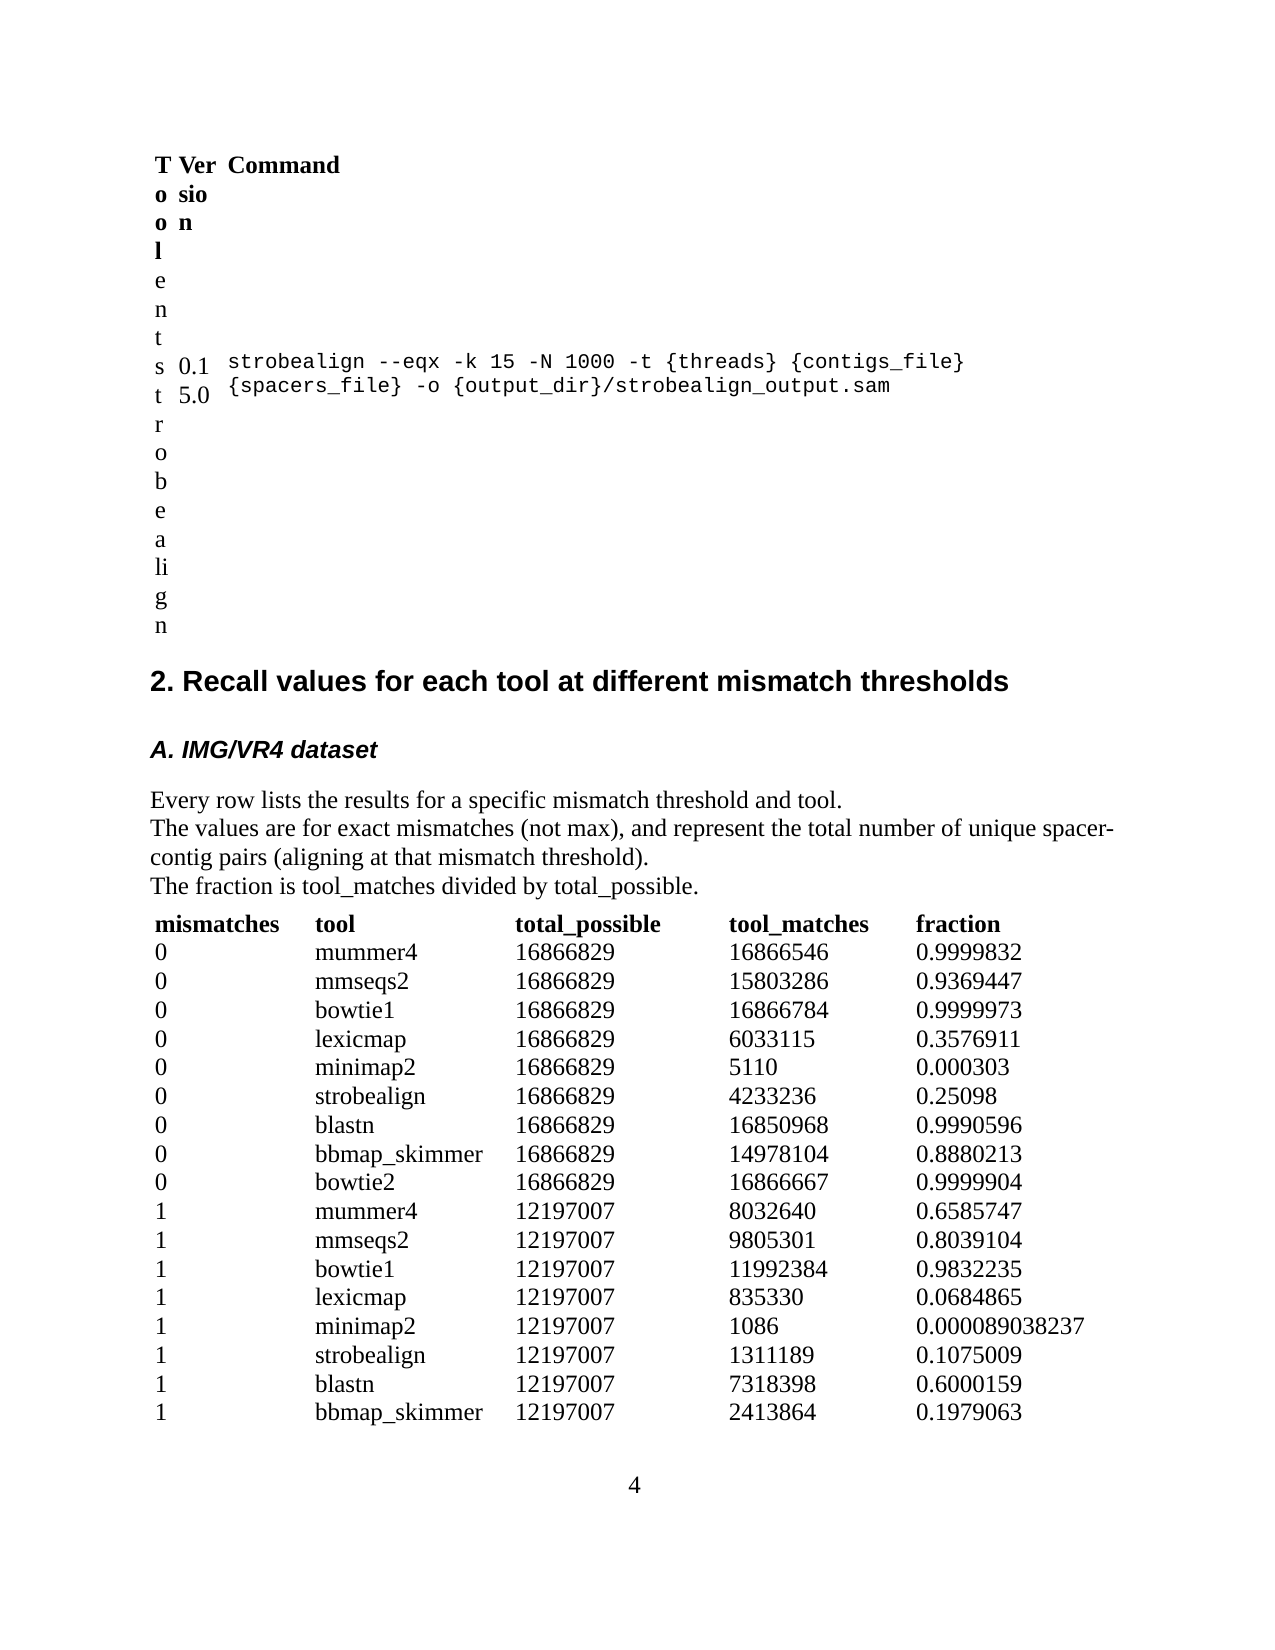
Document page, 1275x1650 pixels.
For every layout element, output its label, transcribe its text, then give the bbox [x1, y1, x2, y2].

text Every row lists the results for a specific mismatch threshold and tool. The values are for exact mismatches (not max), and represent the total number of unique spacer-contig pairs (aligning at that mismatch threshold). The fraction is tool_matches divided by total_possible. [150, 785, 1125, 900]
table_cell 0 [150, 1081, 310, 1110]
table_cell 0.9369447 [911, 966, 1125, 995]
table_cell bbmap_skimmer [310, 1398, 511, 1426]
table_header total_possible [511, 909, 724, 937]
table_cell 1311189 [724, 1340, 911, 1369]
table_cell 12197007 [511, 1196, 724, 1225]
table_cell 0.8880213 [911, 1139, 1125, 1167]
table_cell 16866829 [511, 995, 724, 1024]
table_header mismatches [150, 909, 310, 937]
table_header tool_matches [724, 909, 911, 937]
table_cell 8032640 [724, 1196, 911, 1225]
table_cell 16866546 [724, 938, 911, 966]
table_cell strobealign [310, 1340, 511, 1369]
table_cell 16866829 [511, 1024, 724, 1052]
table_cell bowtie1 [310, 995, 511, 1024]
table_cell 15803286 [724, 966, 911, 995]
table_cell spacer_containment [150, 265, 174, 351]
table_cell 0.8039104 [911, 1225, 1125, 1254]
table_cell minimap2 [310, 1311, 511, 1340]
table_cell 16866829 [511, 1168, 724, 1196]
table_cell 12197007 [511, 1283, 724, 1311]
table_cell 1 [150, 1254, 310, 1282]
table_cell 16866829 [511, 1110, 724, 1139]
table_cell strobealign --eqx -k 15 -N 1000 -t {threads} {contigs_file} {spacers_file} -o {output_dir}/strobealign_output.sam [223, 351, 1125, 639]
table_cell spacer-containment --n-threads {threads} {contigs_file} {spacers_file} > {output_dir}/spacer_containment_output.tsv [223, 265, 1125, 351]
subtitle 2. Recall values for each tool at different mismatch thresholds [150, 664, 1125, 697]
table_cell 1 [150, 1196, 310, 1225]
table_cell mmseqs2 [310, 1225, 511, 1254]
table_cell 0 [150, 1139, 310, 1167]
table_cell 12197007 [511, 1398, 724, 1426]
table_cell 16866829 [511, 1139, 724, 1167]
table_header Command [223, 150, 1125, 265]
table_cell 9805301 [724, 1225, 911, 1254]
table_cell 0 [150, 1168, 310, 1196]
table_cell 4233236 [724, 1081, 911, 1110]
table_cell 0 [150, 1024, 310, 1052]
table_cell 16866829 [511, 1053, 724, 1081]
table_cell 0.9999832 [911, 938, 1125, 966]
table_cell 0.1.0 [174, 265, 223, 351]
table_cell bbmap_skimmer [310, 1139, 511, 1167]
table_cell 0.3576911 [911, 1024, 1125, 1052]
table_cell strobealign [310, 1081, 511, 1110]
table_cell 0.1075009 [911, 1340, 1125, 1369]
table_cell 1 [150, 1225, 310, 1254]
table_cell 16866829 [511, 938, 724, 966]
table_cell 12197007 [511, 1225, 724, 1254]
table_cell 0.6585747 [911, 1196, 1125, 1225]
table_cell 7318398 [724, 1369, 911, 1397]
table_cell 11992384 [724, 1254, 911, 1282]
table_cell blastn [310, 1369, 511, 1397]
table_cell 0 [150, 1053, 310, 1081]
table_cell 16866784 [724, 995, 911, 1024]
table_cell blastn [310, 1110, 511, 1139]
table_cell minimap2 [310, 1053, 511, 1081]
table_header Version [174, 150, 223, 265]
table_cell 0.15.0 [174, 351, 223, 639]
table_cell 0.25098 [911, 1081, 1125, 1110]
table_cell 16866829 [511, 1081, 724, 1110]
table_header Tool [150, 150, 174, 265]
table_cell 12197007 [511, 1369, 724, 1397]
table_cell 0.9990596 [911, 1110, 1125, 1139]
table_cell mmseqs2 [310, 966, 511, 995]
table_cell 6033115 [724, 1024, 911, 1052]
table_cell 0 [150, 1110, 310, 1139]
table_cell lexicmap [310, 1024, 511, 1052]
table_cell 2413864 [724, 1398, 911, 1426]
subtitle A. IMG/VR4 dataset [150, 735, 1125, 763]
table_cell 0.000089038237 [911, 1311, 1125, 1340]
table_cell 12197007 [511, 1311, 724, 1340]
table_cell strobealign [150, 351, 174, 639]
table_cell 0 [150, 938, 310, 966]
table_cell 0.1979063 [911, 1398, 1125, 1426]
table_cell 0.9832235 [911, 1254, 1125, 1282]
table_cell 1 [150, 1398, 310, 1426]
table_header fraction [911, 909, 1125, 937]
table_cell 12197007 [511, 1254, 724, 1282]
table_cell mummer4 [310, 1196, 511, 1225]
table_cell 0 [150, 995, 310, 1024]
table_header tool [310, 909, 511, 937]
table_cell bowtie1 [310, 1254, 511, 1282]
table_cell 1 [150, 1369, 310, 1397]
table_cell 14978104 [724, 1139, 911, 1167]
table_cell 16850968 [724, 1110, 911, 1139]
table_cell 5110 [724, 1053, 911, 1081]
table_cell 1 [150, 1340, 310, 1369]
table_cell 16866829 [511, 966, 724, 995]
table_cell 16866667 [724, 1168, 911, 1196]
table_cell 0.6000159 [911, 1369, 1125, 1397]
table_cell mummer4 [310, 938, 511, 966]
table_cell 0.0684865 [911, 1283, 1125, 1311]
table_cell bowtie2 [310, 1168, 511, 1196]
table_cell 12197007 [511, 1340, 724, 1369]
table_cell 1 [150, 1311, 310, 1340]
table_cell 1086 [724, 1311, 911, 1340]
table_cell 0.9999904 [911, 1168, 1125, 1196]
table_cell 0 [150, 966, 310, 995]
table_cell 0.000303 [911, 1053, 1125, 1081]
table_cell 1 [150, 1283, 310, 1311]
table_cell lexicmap [310, 1283, 511, 1311]
table_cell 0.9999973 [911, 995, 1125, 1024]
table_cell 835330 [724, 1283, 911, 1311]
